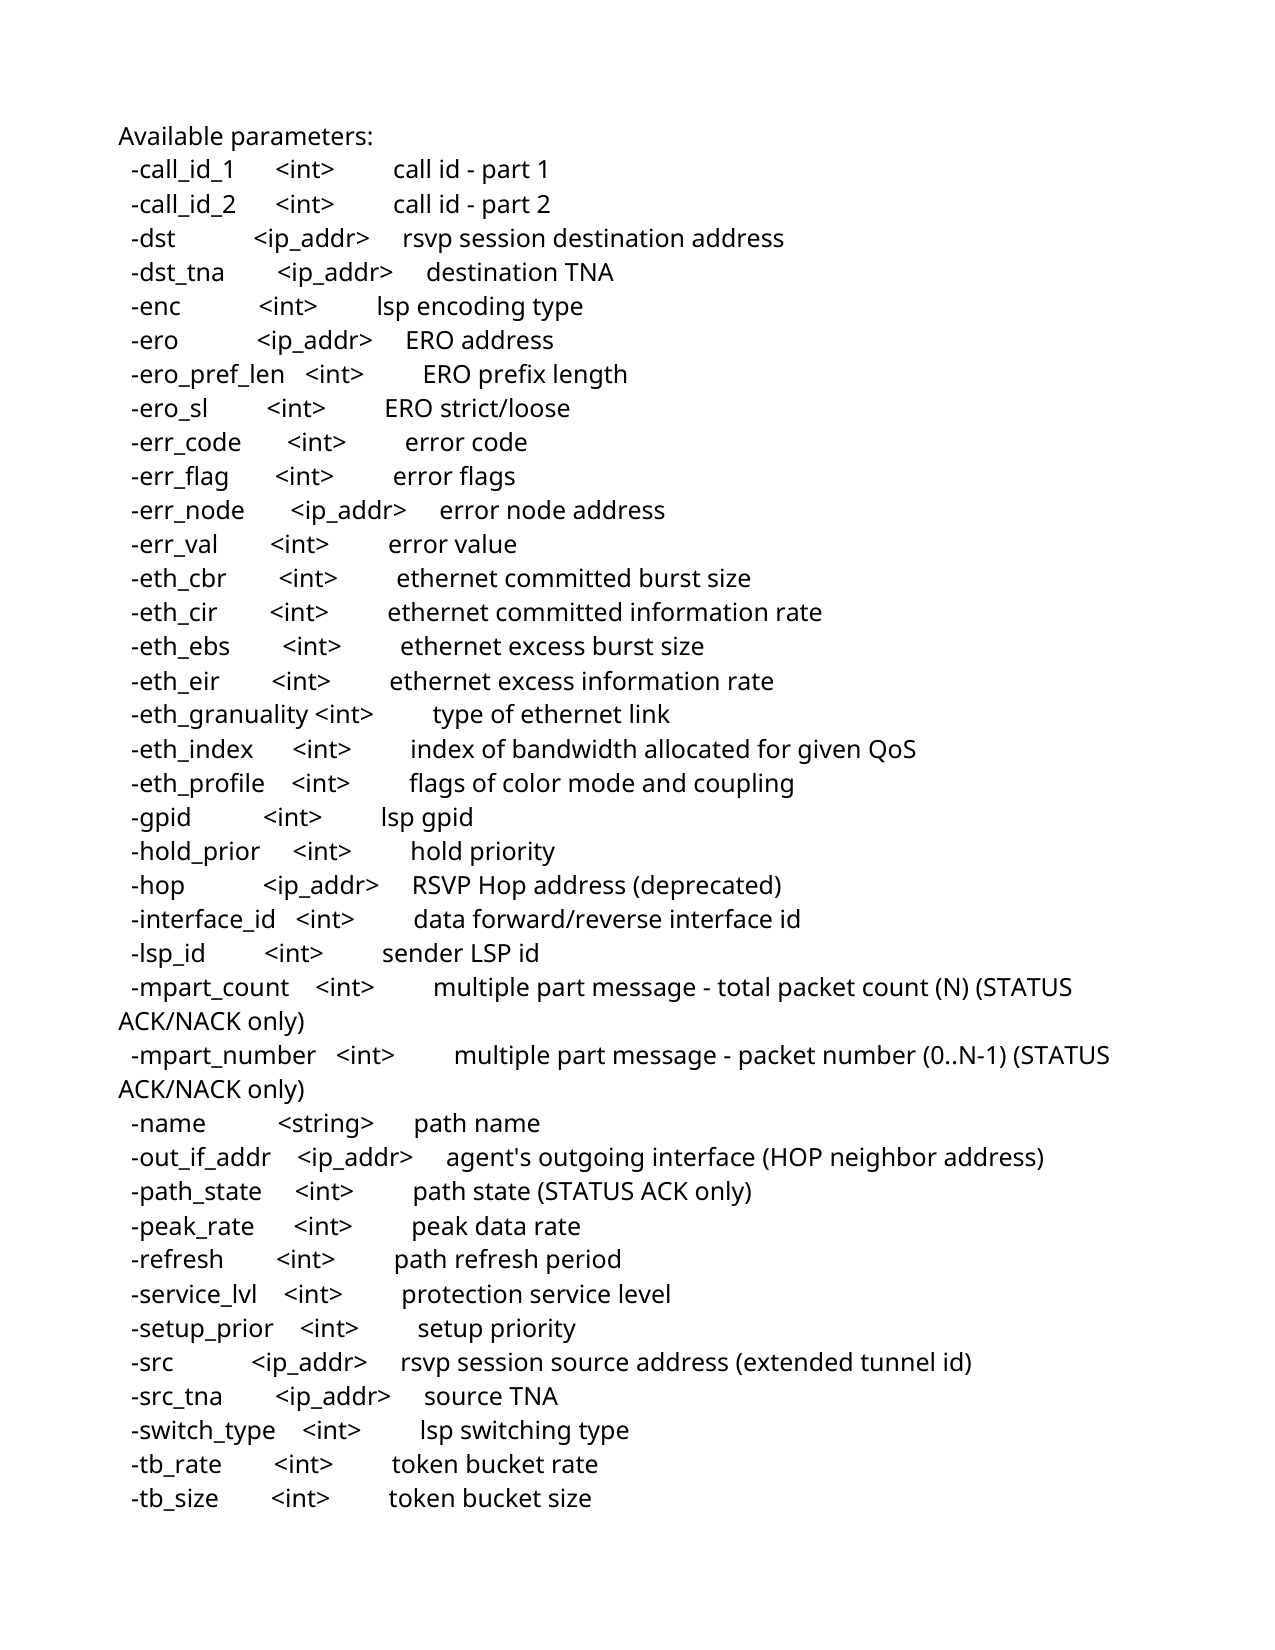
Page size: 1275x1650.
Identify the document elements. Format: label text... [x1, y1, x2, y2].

text -err_val <int> error value [118, 527, 1157, 561]
text -call_id_2 <int> call id - part 2 [118, 186, 1157, 220]
text -service_lvl <int> protection service level [118, 1276, 1157, 1310]
text -err_node <ip_addr> error node address [118, 493, 1157, 527]
text -out_if_addr <ip_addr> agent's outgoing interface (HOP neighbor address) [118, 1140, 1157, 1174]
text -path_state <int> path state (STATUS ACK only) [118, 1174, 1157, 1208]
text -eth_cbr <int> ethernet committed burst size [118, 561, 1157, 595]
text -dst <ip_addr> rsvp session destination address [118, 220, 1157, 254]
text -eth_granuality <int> type of ethernet link [118, 697, 1157, 731]
text -setup_prior <int> setup priority [118, 1310, 1157, 1344]
text -eth_index <int> index of bandwidth allocated for given QoS [118, 731, 1157, 765]
text Available parameters: [118, 118, 1157, 152]
text -err_flag <int> error flags [118, 459, 1157, 493]
text -call_id_1 <int> call id - part 1 [118, 152, 1157, 186]
text -refresh <int> path refresh period [118, 1242, 1157, 1276]
text -eth_cir <int> ethernet committed information rate [118, 595, 1157, 629]
text -eth_ebs <int> ethernet excess burst size [118, 629, 1157, 663]
text -src <ip_addr> rsvp session source address (extended tunnel id) [118, 1344, 1157, 1378]
text -lsp_id <int> sender LSP id [118, 936, 1157, 970]
text -eth_eir <int> ethernet excess information rate [118, 663, 1157, 697]
text -hop <ip_addr> RSVP Hop address (deprecated) [118, 867, 1157, 902]
text -gpid <int> lsp gpid [118, 799, 1157, 833]
text -enc <int> lsp encoding type [118, 288, 1157, 322]
text -switch_type <int> lsp switching type [118, 1412, 1157, 1447]
text -tb_rate <int> token bucket rate [118, 1447, 1157, 1481]
text -peak_rate <int> peak data rate [118, 1208, 1157, 1242]
text -err_code <int> error code [118, 425, 1157, 459]
text -ero_sl <int> ERO strict/loose [118, 391, 1157, 425]
text -tb_size <int> token bucket size [118, 1481, 1157, 1515]
text -dst_tna <ip_addr> destination TNA [118, 254, 1157, 288]
text -mpart_count <int> multiple part message - total packet count (N) (STATUS ACK/NACK only) [118, 970, 1157, 1038]
text -ero_pref_len <int> ERO prefix length [118, 357, 1157, 391]
text -src_tna <ip_addr> source TNA [118, 1378, 1157, 1412]
text -eth_profile <int> flags of color mode and coupling [118, 765, 1157, 799]
text -mpart_number <int> multiple part message - packet number (0..N-1) (STATUS ACK/NACK only) [118, 1038, 1157, 1106]
text -name <string> path name [118, 1106, 1157, 1140]
text -hold_prior <int> hold priority [118, 833, 1157, 867]
text -interface_id <int> data forward/reverse interface id [118, 902, 1157, 936]
text -ero <ip_addr> ERO address [118, 322, 1157, 357]
